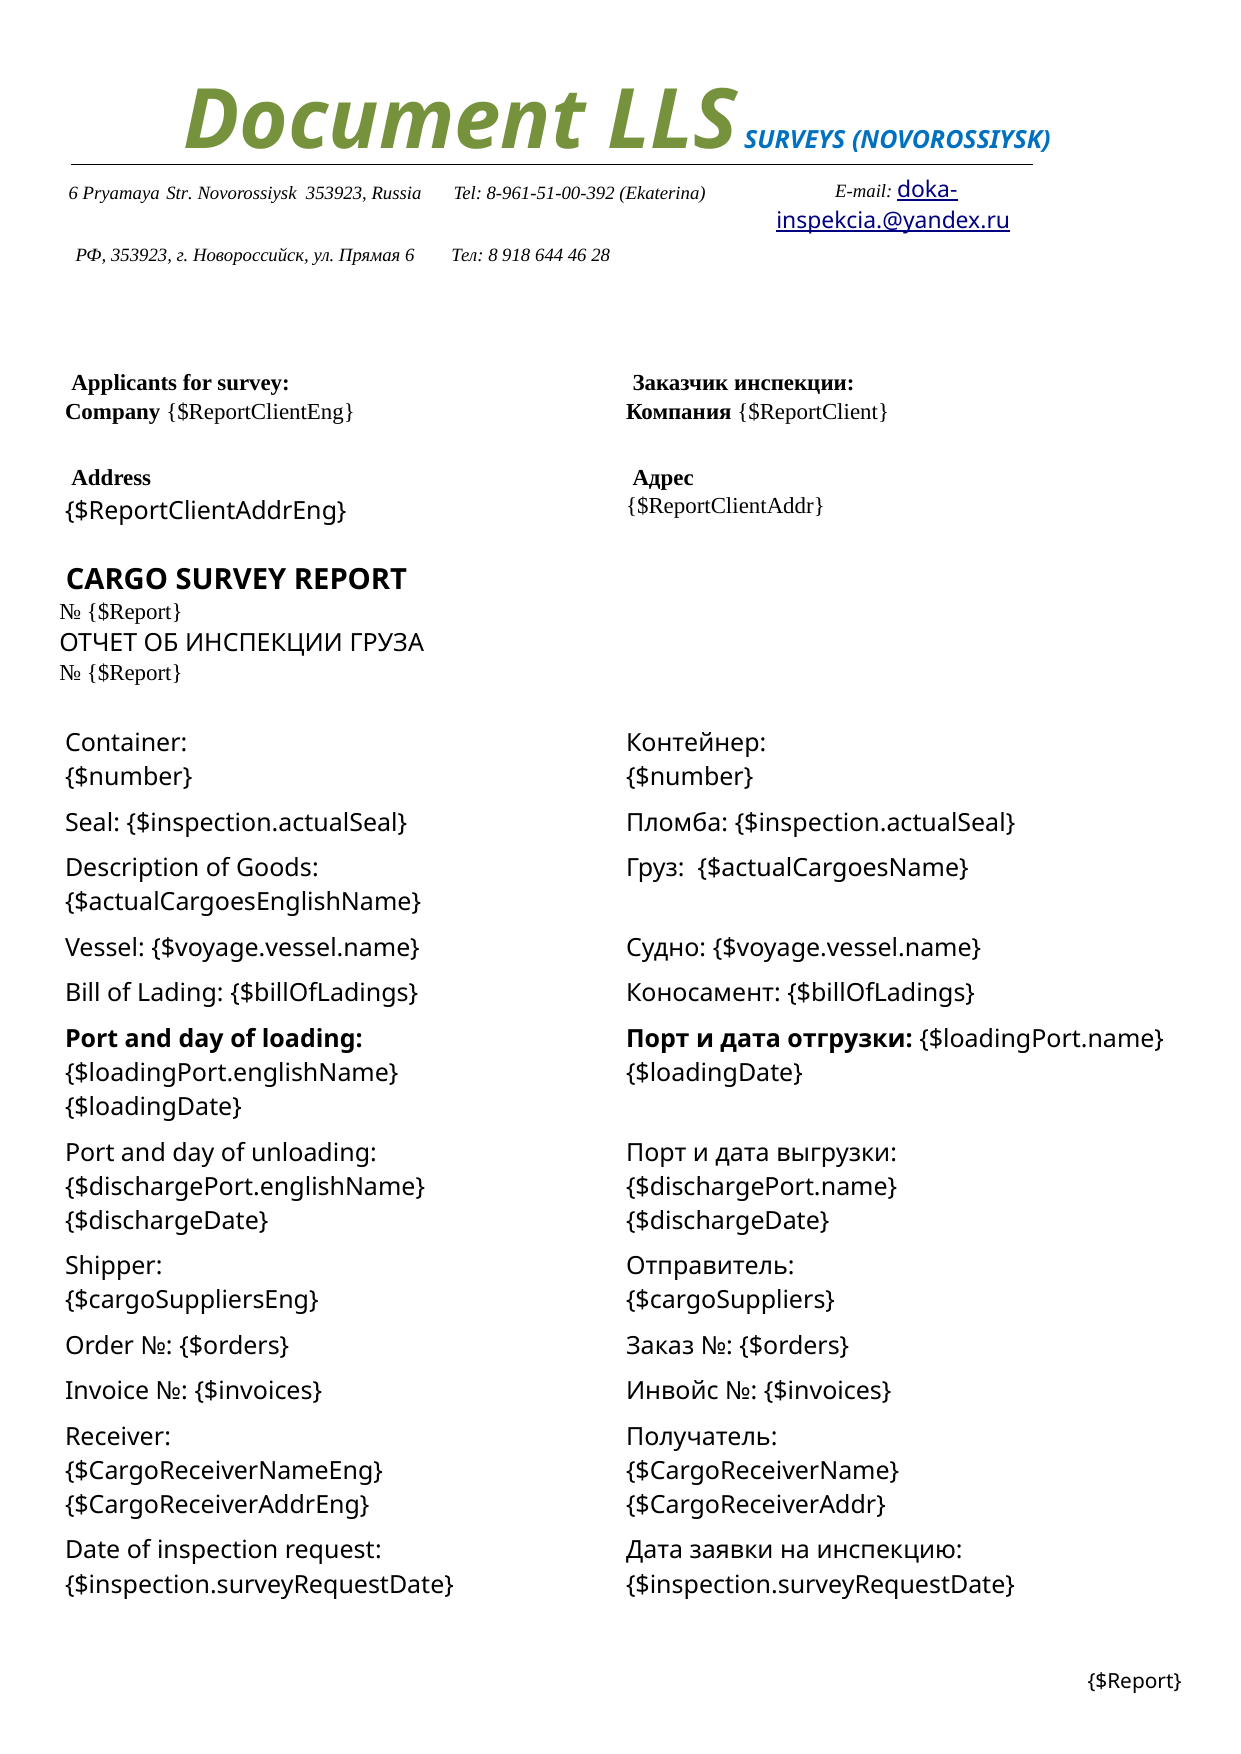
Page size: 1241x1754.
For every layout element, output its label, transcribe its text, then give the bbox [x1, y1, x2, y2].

table_cell Vessel: {$voyage.vessel.name} [59, 924, 620, 969]
table_cell Пломба: {$inspection.actualSeal} [620, 799, 1181, 844]
table_header Контейнер: {$number} [620, 719, 1181, 799]
table_cell Order №: {$orders} [59, 1322, 620, 1367]
table_cell Заказ №: {$orders} [620, 1322, 1181, 1367]
table_header Заказчик инспекции: Компания {$ReportClient} Адрес {$ReportClientAddr} [620, 358, 1181, 559]
table_cell Receiver: {$CargoReceiverNameEng} {$CargoReceiverAddrEng} [59, 1413, 620, 1526]
table_cell Инвойс №: {$invoices} [620, 1367, 1181, 1413]
table_cell Port and day of unloading: {$dischargePort.englishName} {$dischargeDate} [59, 1129, 620, 1242]
table_cell Коносамент: {$billOfLadings} [620, 969, 1181, 1015]
text CARGO SURVEY REPORT [59, 559, 1181, 598]
table_cell Invoice №: {$invoices} [59, 1367, 620, 1413]
table_cell Груз: {$actualCargoesName} [620, 844, 1181, 924]
text № {$Report} [59, 598, 1181, 625]
table_cell Date of inspection request: {$inspection.surveyRequestDate} [59, 1526, 620, 1606]
table_cell Bill of Lading: {$billOfLadings} [59, 969, 620, 1015]
table_cell Seal: {$inspection.actualSeal} [59, 799, 620, 844]
table_cell Description of Goods: {$actualCargoesEnglishName} [59, 844, 620, 924]
table_cell Порт и дата отгрузки: {$loadingPort.name} {$loadingDate} [620, 1015, 1181, 1128]
table_cell Отправитель: {$cargoSuppliers} [620, 1242, 1181, 1322]
table_header Applicants for survey: Company {$ReportClientEng} Address {$ReportClientAddrEng} [59, 358, 620, 559]
table_cell Дата заявки на инспекцию:{$inspection.surveyRequestDate} [620, 1526, 1181, 1606]
table_cell Порт и дата выгрузки: {$dischargePort.name} {$dischargeDate} [620, 1129, 1181, 1242]
table_cell Port and day of loading: {$loadingPort.englishName} {$loadingDate} [59, 1015, 620, 1128]
table_cell Получатель: {$CargoReceiverName} {$CargoReceiverAddr} [620, 1413, 1181, 1526]
text № {$Report} [59, 659, 1181, 685]
table_cell Судно: {$voyage.vessel.name} [620, 924, 1181, 969]
text ОТЧЕТ ОБ ИНСПЕКЦИИ ГРУЗА [59, 625, 1181, 659]
table_header Container: {$number} [59, 719, 620, 799]
table_cell Shipper: {$cargoSuppliersEng} [59, 1242, 620, 1322]
